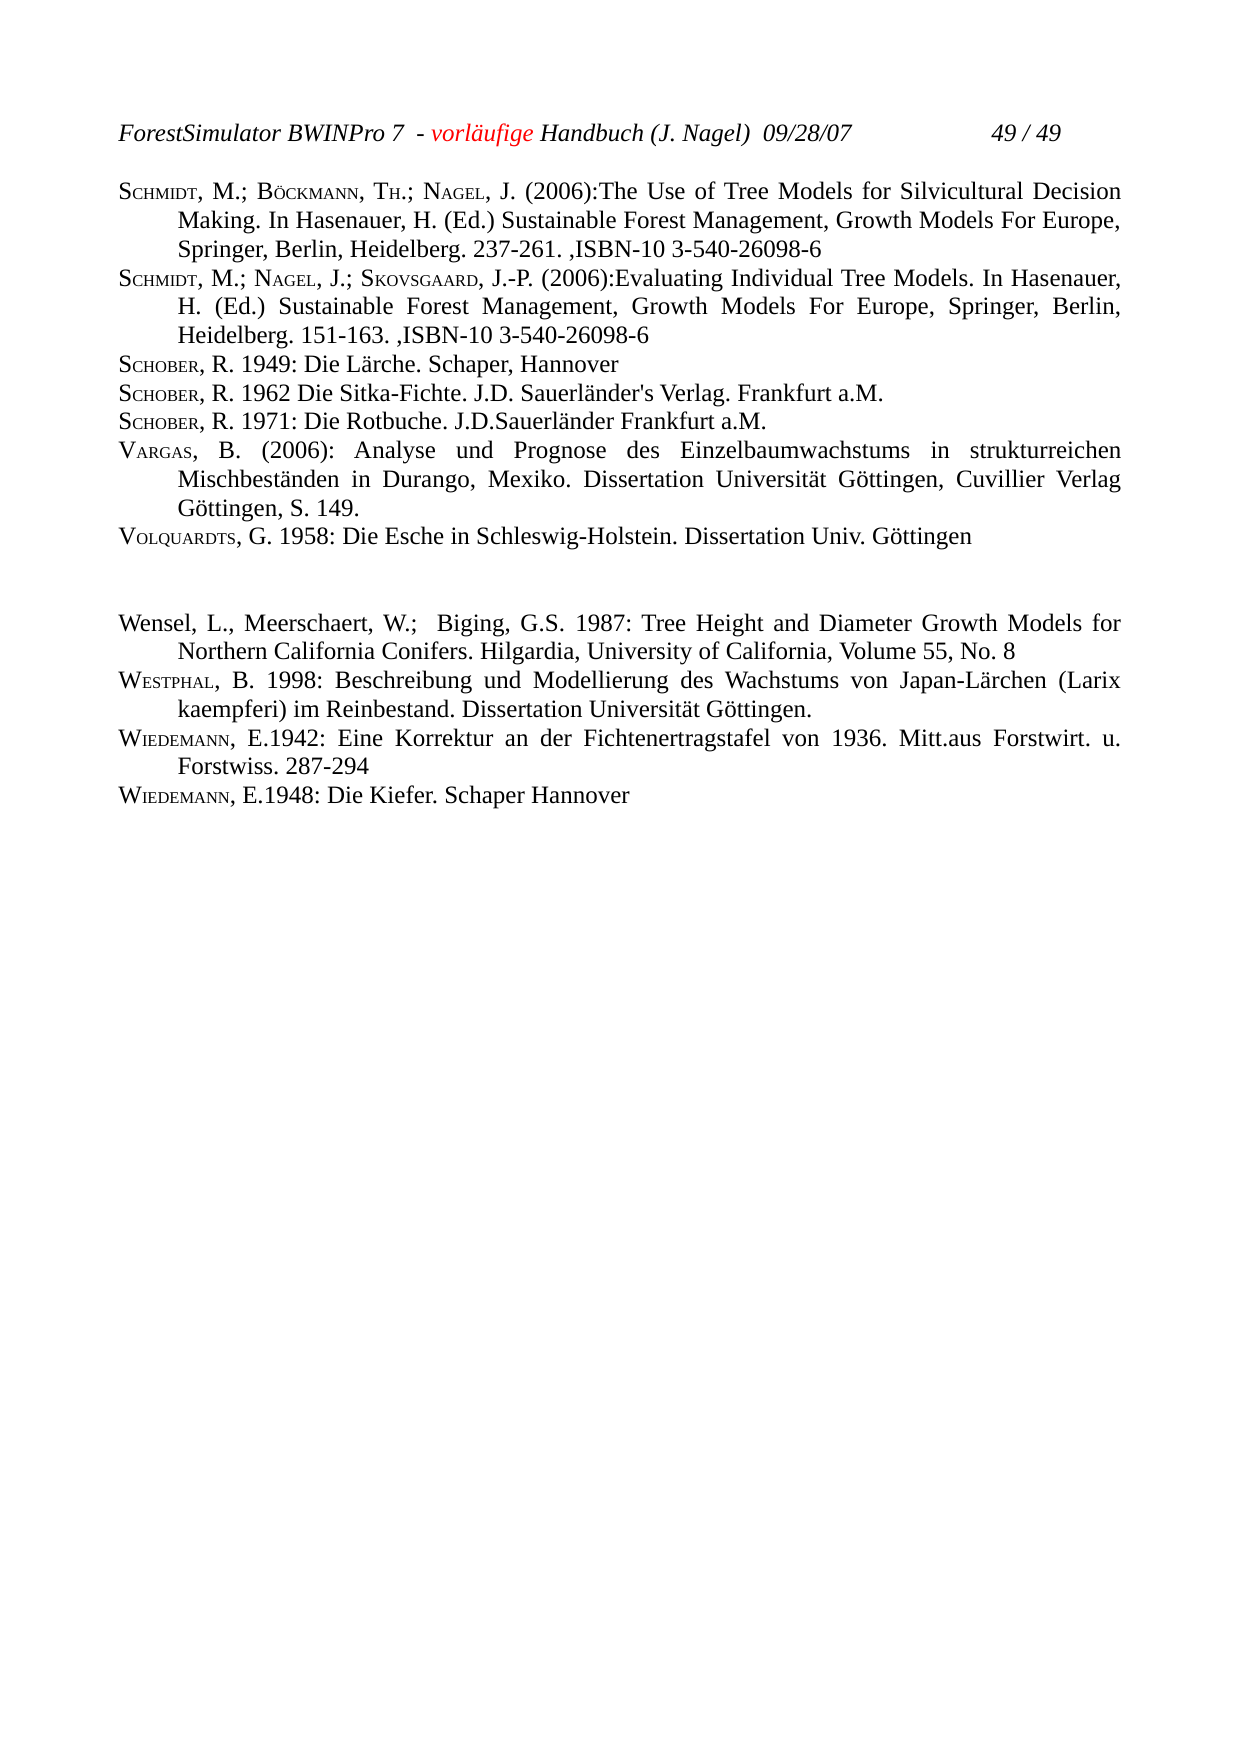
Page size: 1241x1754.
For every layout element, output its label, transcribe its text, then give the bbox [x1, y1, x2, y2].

text Schober, R. 1971: Die Rotbuche. J.D.Sauerländer Frankfurt a.M. [118, 406, 1122, 435]
text Westphal, B. 1998: Beschreibung und Modellierung des Wachstums von Japan-Lärchen (Larix kaempferi) im Reinbestand. Dissertation Universität Göttingen. [118, 665, 1122, 723]
text Schmidt, M.; Böckmann, Th.; Nagel, J. (2006):The Use of Tree Models for Silvicultural Decision Making. In Hasenauer, H. (Ed.) Sustainable Forest Management, Growth Models For Europe, Springer, Berlin, Heidelberg. 237-261. ,ISBN-10 3-540-26098-6 [118, 176, 1122, 263]
text Schmidt, M.; Nagel, J.; Skovsgaard, J.-P. (2006):Evaluating Individual Tree Models. In Hasenauer, H. (Ed.) Sustainable Forest Management, Growth Models For Europe, Springer, Berlin, Heidelberg. 151-163. ,ISBN-10 3-540-26098-6 [118, 263, 1122, 349]
text Wiedemann, E.1948: Die Kiefer. Schaper Hannover [118, 780, 1122, 809]
text Wiedemann, E.1942: Eine Korrektur an der Fichtenertragstafel von 1936. Mitt.aus Forstwirt. u. Forstwiss. 287-294 [118, 723, 1122, 780]
text Volquardts, G. 1958: Die Esche in Schleswig-Holstein. Dissertation Univ. Göttingen [118, 521, 1122, 550]
text Wensel, L., Meerschaert, W.; Biging, G.S. 1987: Tree Height and Diameter Growth Models for Northern California Conifers. Hilgardia, University of California, Volume 55, No. 8 [118, 608, 1122, 665]
text Vargas, B. (2006): Analyse und Prognose des Einzelbaumwachstums in strukturreichen Mischbeständen in Durango, Mexiko. Dissertation Universität Göttingen, Cuvillier Verlag Göttingen, S. 149. [118, 435, 1122, 521]
text Schober, R. 1949: Die Lärche. Schaper, Hannover [118, 349, 1122, 378]
text Schober, R. 1962 Die Sitka-Fichte. J.D. Sauerländer's Verlag. Frankfurt a.M. [118, 378, 1122, 406]
